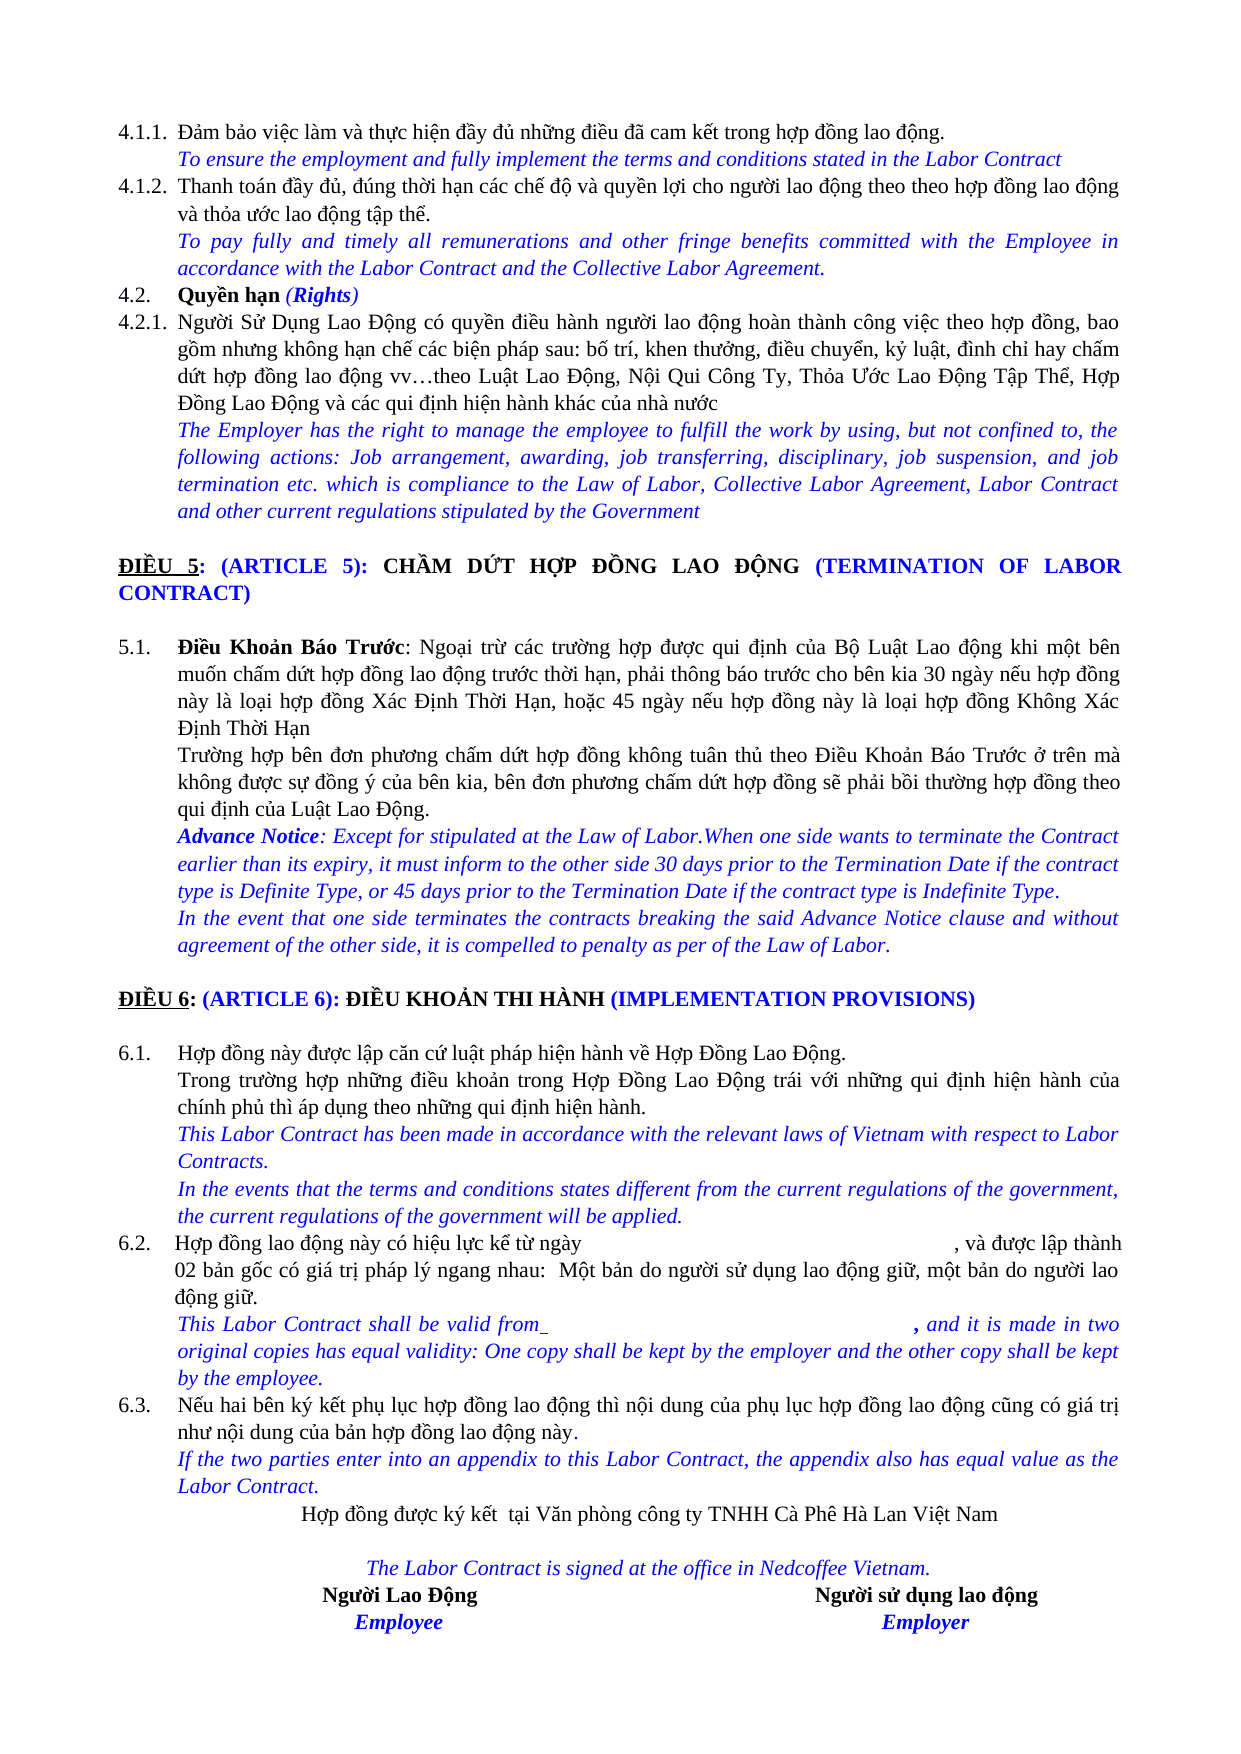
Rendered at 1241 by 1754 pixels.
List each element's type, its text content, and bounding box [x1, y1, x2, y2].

table_header Người Lao Động [107, 1581, 633, 1608]
text Trường hợp bên đơn phương chấm dứt hợp đồng không tuân thủ theo Điều Khoản Báo Trước ở trên mà không được sự đồng ý của bên kia, bên đơn phương chấm dứt hợp đồng sẽ phải bồi thường hợp đồng theo qui định của Luật Lao Động. [177, 741, 1122, 822]
text Hợp đồng được ký kết tại Văn phòng công ty TNHH Cà Phê Hà Lan Việt Nam [177, 1499, 1122, 1526]
text In the event that one side terminates the contracts breaking the said Advance Notice clause and without agreement of the other side, it is compelled to penalty as per of the Law of Labor. [177, 903, 1122, 958]
list To ensure the employment and fully implement the terms and conditions stated in the Labor Contract [177, 145, 1122, 172]
list Hợp đồng này được lập căn cứ luật pháp hiện hành về Hợp Đồng Lao Động. [118, 1039, 1122, 1066]
list This Labor Contract shall be valid from <get_vietname_date(o.date_start)>, and it is made in two original copies has equal validity: One copy shall be kept by the employer and the other copy shall be kept by the employee. [177, 1310, 1122, 1391]
list Điều Khoản Báo Trước: Ngoại trừ các trường hợp được qui định của Bộ Luật Lao động khi một bên muốn chấm dứt hợp đồng lao động trước thời hạn, phải thông báo trước cho bên kia 30 ngày nếu hợp đồng này là loại hợp đồng Xác Định Thời Hạn, hoặc 45 ngày nếu hợp đồng này là loại hợp đồng Không Xác Định Thời Hạn [118, 633, 1122, 741]
list Thanh toán đầy đủ, đúng thời hạn các chế độ và quyền lợi cho người lao động theo theo hợp đồng lao động và thỏa ước lao động tập thể. [118, 172, 1122, 226]
list This Labor Contract has been made in accordance with the relevant laws of Vietnam with respect to Labor Contracts. [177, 1120, 1122, 1174]
list The Employer has the right to manage the employee to fulfill the work by using, but not confined to, the following actions: Job arrangement, awarding, job transferring, disciplinary, job suspension, and job termination etc. which is compliance to the Law of Labor, Collective Labor Agreement, Labor Contract and other current regulations stipulated by the Government [177, 416, 1122, 524]
list Quyền hạn (Rights) [118, 281, 1122, 308]
subtitle ĐIỀU 5: (ARTICLE 5): CHẦM DỨT HỢP ĐỒNG LAO ĐỘNG (TERMINATION OF LABOR CONTRACT) [118, 551, 1122, 606]
table_header Người sử dụng lao động [634, 1581, 1160, 1608]
text Trong trường hợp những điều khoản trong Hợp Đồng Lao Động trái với những qui định hiện hành của chính phủ thì áp dụng theo những qui định hiện hành. [177, 1066, 1122, 1120]
list Người Sử Dụng Lao Động có quyền điều hành người lao động hoàn thành công việc theo hợp đồng, bao gồm nhưng không hạn chế các biện pháp sau: bố trí, khen thưởng, điều chuyển, kỷ luật, đình chỉ hay chấm dứt hợp đồng lao động vv…theo Luật Lao Động, Nội Qui Công Ty, Thỏa Ước Lao Động Tập Thể, Hợp Đồng Lao Động và các qui định hiện hành khác của nhà nước [118, 308, 1122, 416]
list Nếu hai bên ký kết phụ lục hợp đồng lao động thì nội dung của phụ lục hợp đồng lao động cũng có giá trị như nội dung của bản hợp đồng lao động này. [118, 1391, 1122, 1445]
list To pay fully and timely all remunerations and other fringe benefits committed with the Employee in accordance with the Labor Contract and the Collective Labor Agreement. [177, 226, 1122, 281]
list If the two parties enter into an appendix to this Labor Contract, the appendix also has equal value as the Labor Contract. [177, 1445, 1122, 1499]
text Advance Notice: Except for stipulated at the Law of Labor.When one side wants to terminate the Contract earlier than its expiry, it must inform to the other side 30 days prior to the Termination Date if the contract type is Definite Type, or 45 days prior to the Termination Date if the contract type is Indefinite Type. [177, 822, 1122, 903]
table_cell Employee [107, 1608, 633, 1636]
subtitle ĐIỀU 6: (ARTICLE 6): ĐIỀU KHOẢN THI HÀNH (IMPLEMENTATION PROVISIONS) [118, 985, 1122, 1012]
table_cell Employer [634, 1608, 1160, 1636]
list Hợp đồng lao động này có hiệu lực kể từ ngày <get_vietname_date(o.date_start)>, và được lập thành 02 bản gốc có giá trị pháp lý ngang nhau: Một bản do người sử dụng lao động giữ, một bản do người lao động giữ. [118, 1228, 1122, 1310]
list In the events that the terms and conditions states different from the current regulations of the government, the current regulations of the government will be applied. [177, 1174, 1122, 1228]
list Đảm bảo việc làm và thực hiện đầy đủ những điều đã cam kết trong hợp đồng lao động. [118, 118, 1122, 145]
text The Labor Contract is signed at the office in Nedcoffee Vietnam. [177, 1553, 1122, 1581]
